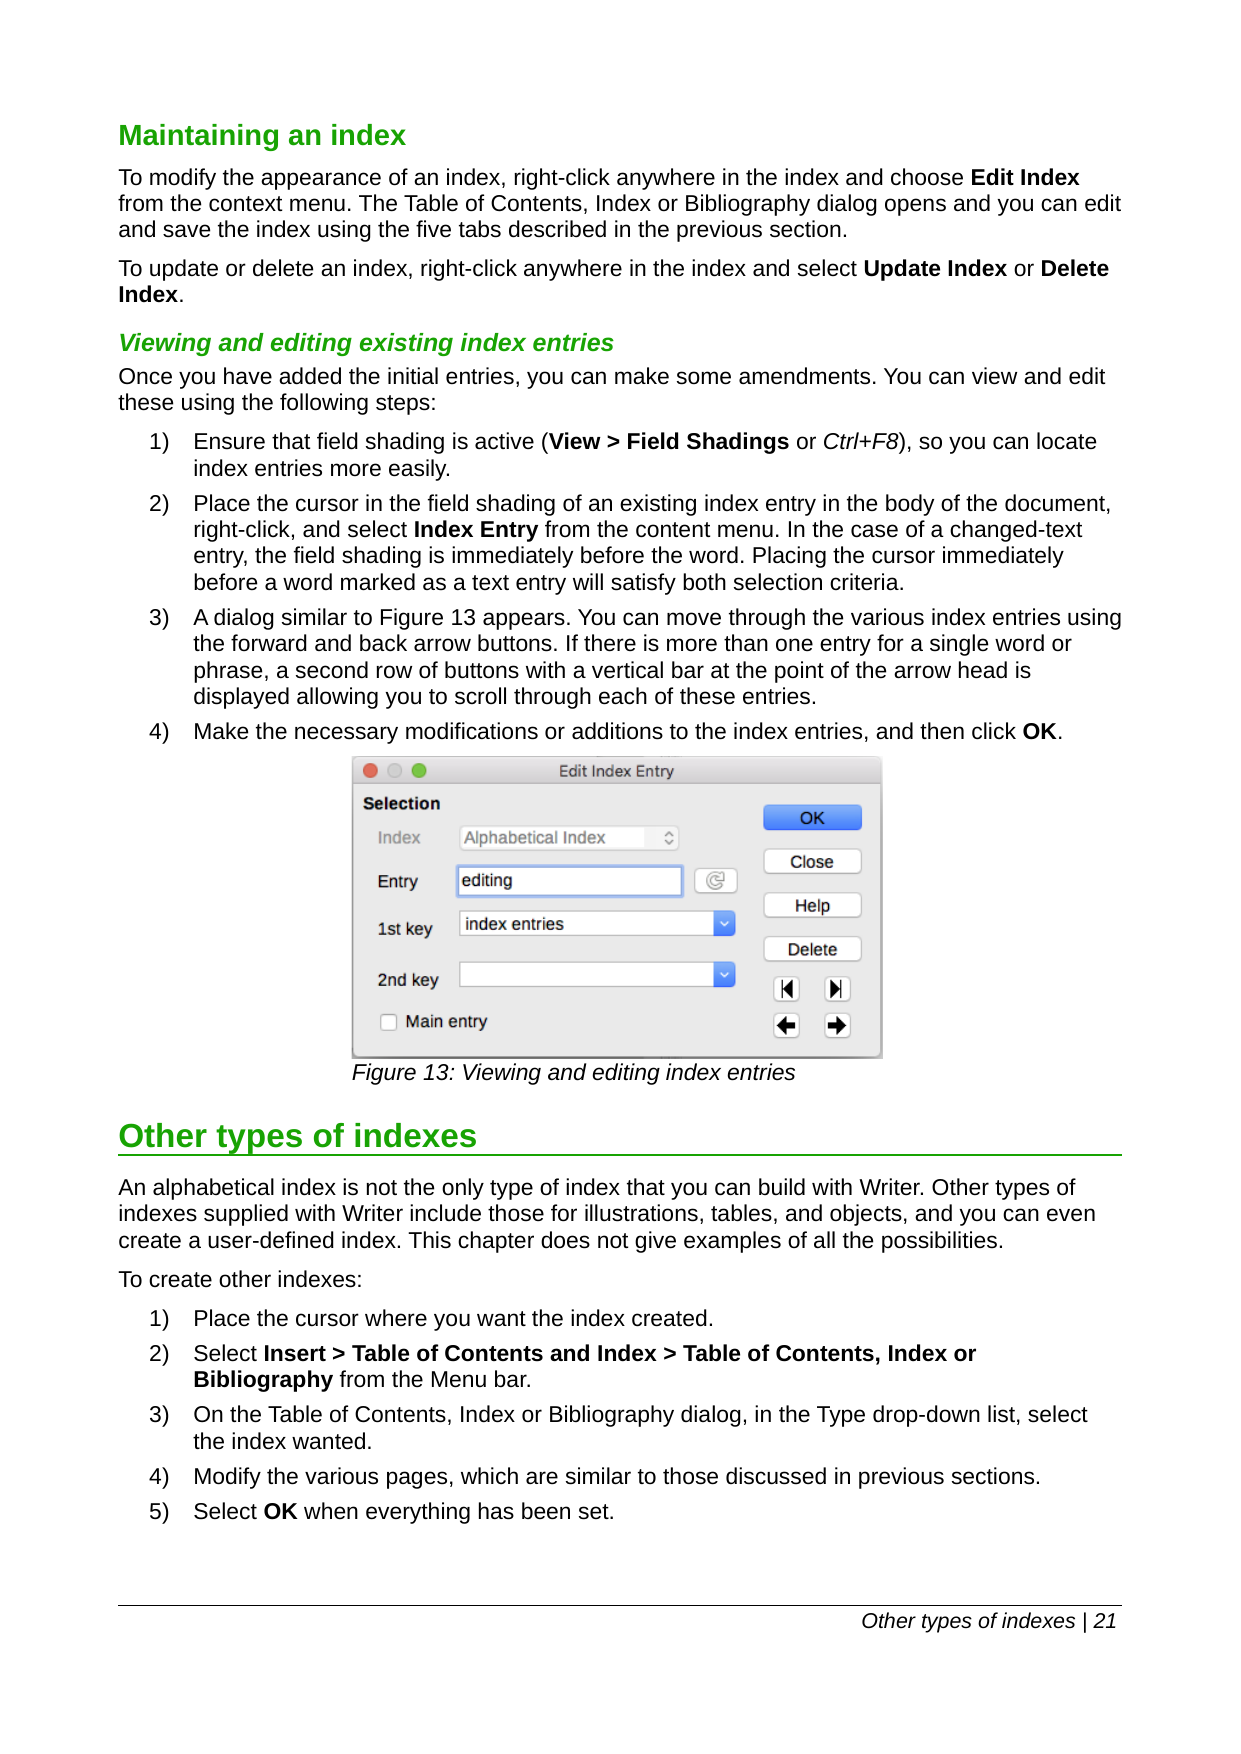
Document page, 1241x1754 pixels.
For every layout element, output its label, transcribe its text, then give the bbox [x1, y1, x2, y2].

list A dialog similar to Figure 13 appears. You can move through the various index entries using the forward and back arrow buttons. If there is more than one entry for a single word or phrase, a second row of buttons with a vertical bar at the point of the arrow head is displayed allowing you to scroll through each of these entries. [169, 604, 1122, 709]
text To update or delete an index, right-click anywhere in the index and select Update Index or Delete Index. [118, 255, 1122, 308]
subtitle Other types of indexes [118, 1116, 1122, 1154]
picture [351, 756, 883, 1059]
list To modify the appearance of an index, right-click anywhere in the index and choose Edit Index from the context menu. The Table of Contents, Index or Bibliography dialog opens and you can edit and save the index using the five tabs described in the previous section. [118, 163, 1122, 242]
text An alphabetical index is not the only type of index that you can build with Writer. Other types of indexes supplied with Writer include those for illustrations, tables, and objects, and you can even create a user-defined index. This chapter does not give examples of all the possibilities. [118, 1174, 1122, 1253]
subtitle Viewing and editing existing index entries [118, 328, 1122, 357]
list Place the cursor in the field shading of an existing index entry in the body of the document, right-click, and select Index Entry from the content menu. In the case of a changed-text entry, the field shading is immediately before the word. Placing the cursor immediately before a word marked as a text entry will satisfy both selection criteria. [169, 490, 1122, 595]
list Once you have added the initial entries, you can make some amendments. You can view and edit these using the following steps: [118, 363, 1122, 416]
list Select Insert > Table of Contents and Index > Table of Contents, Index or Bibliography from the Menu bar. [169, 1340, 1122, 1392]
list On the Table of Contents, Index or Bibliography dialog, in the Type drop-down list, select the index wanted. [169, 1401, 1122, 1454]
list Make the necessary modifications or additions to the index entries, and then click OK. [169, 718, 1122, 745]
list To create other indexes: [118, 1266, 1122, 1292]
subtitle Maintaining an index [118, 118, 1122, 152]
list Place the cursor where you want the index created. [169, 1304, 1122, 1331]
text Figure 13: Viewing and editing index entries [352, 1058, 889, 1085]
list Ensure that field shading is active (View > Field Shadings or Ctrl+F8), so you can locate index entries more easily. [169, 428, 1122, 481]
list Select OK when everything has been set. [169, 1498, 1122, 1524]
list Modify the various pages, which are similar to those discussed in previous sections. [169, 1463, 1122, 1489]
